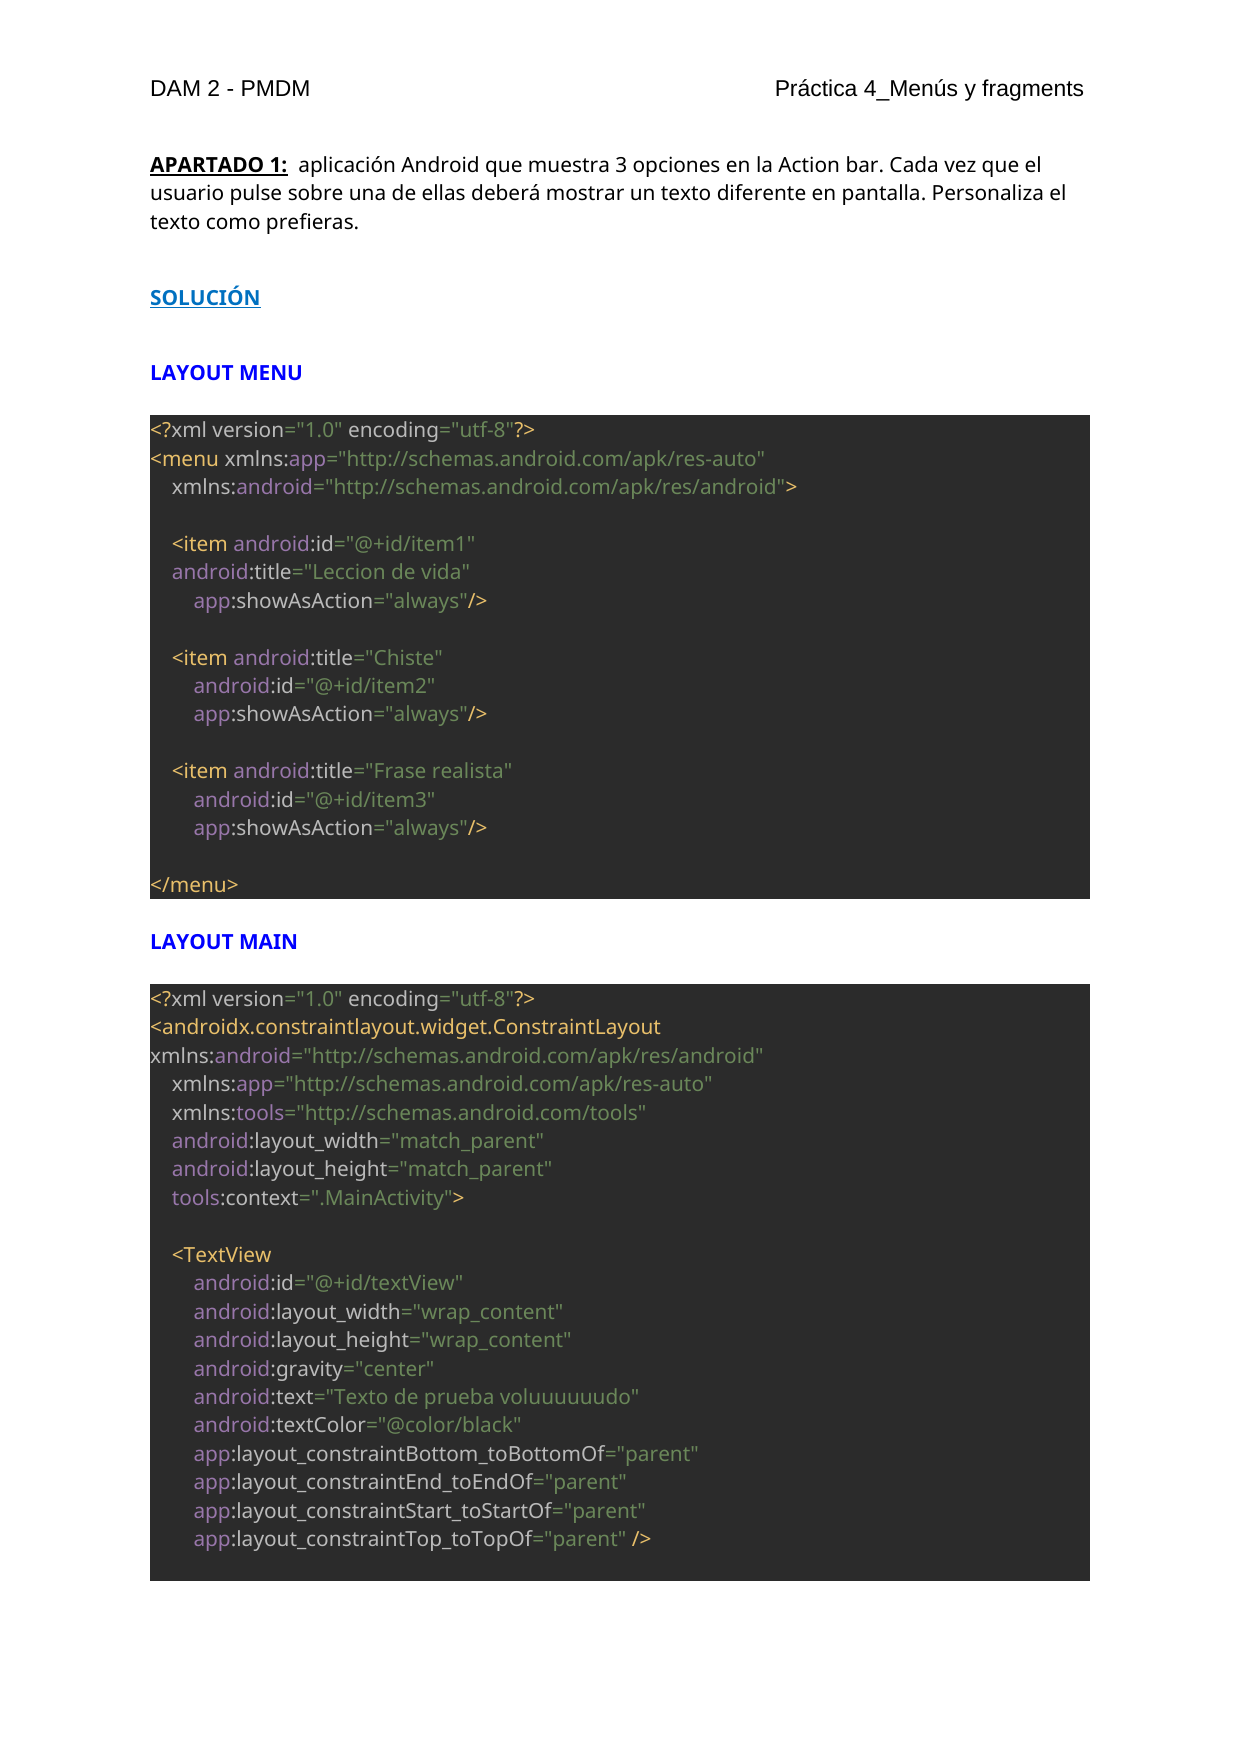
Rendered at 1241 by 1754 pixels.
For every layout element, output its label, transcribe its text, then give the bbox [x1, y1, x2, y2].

text LAYOUT MAIN [150, 927, 1090, 956]
text SOLUCIÓN [150, 283, 1090, 311]
text LAYOUT MENU [150, 358, 1090, 387]
text <?xml version="1.0" encoding="utf-8"?> <androidx.constraintlayout.widget.ConstraintLayout xmlns:android="http://schemas.android.com/apk/res/android" xmlns:app="http://schemas.android.com/apk/res-auto" xmlns:tools="http://schemas.android.com/tools" android:layout_width="match_parent" android:layout_height="match_parent" tools:context=".MainActivity"> <TextView android:id="@+id/textView" android:layout_width="wrap_content" android:layout_height="wrap_content" android:gravity="center" android:text="Texto de prueba voluuuuuudo" android:textColor="@color/black" app:layout_constraintBottom_toBottomOf="parent" app:layout_constraintEnd_toEndOf="parent" app:layout_constraintStart_toStartOf="parent" app:layout_constraintTop_toTopOf="parent" /> [150, 984, 1090, 1581]
text APARTADO 1: aplicación Android que muestra 3 opciones en la Action bar. Cada vez que el usuario pulse sobre una de ellas deberá mostrar un texto diferente en pantalla. Personaliza el texto como prefieras. [150, 150, 1090, 235]
text <?xml version="1.0" encoding="utf-8"?> <menu xmlns:app="http://schemas.android.com/apk/res-auto" xmlns:android="http://schemas.android.com/apk/res/android"> <item android:id="@+id/item1" android:title="Leccion de vida" app:showAsAction="always"/> <item android:title="Chiste" android:id="@+id/item2" app:showAsAction="always"/> <item android:title="Frase realista" android:id="@+id/item3" app:showAsAction="always"/> </menu> [150, 415, 1090, 899]
